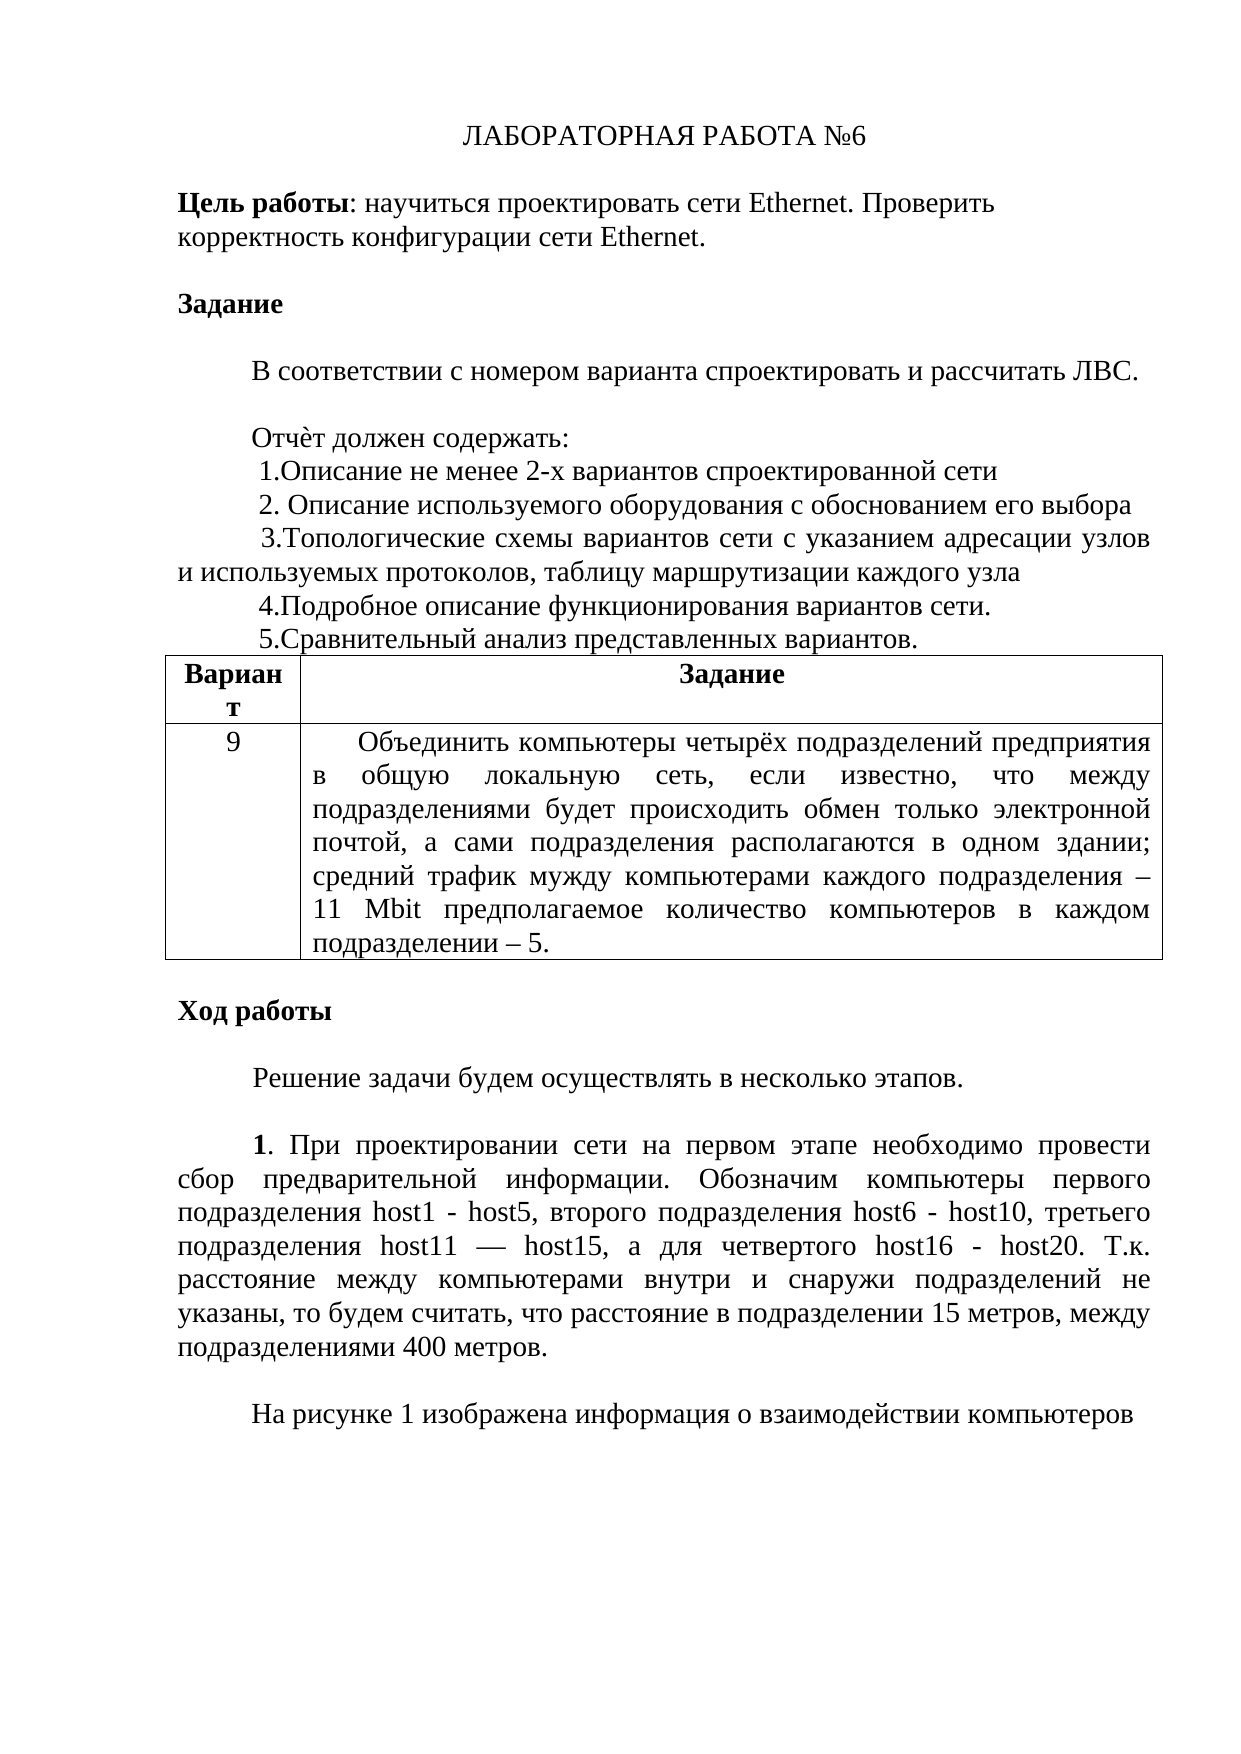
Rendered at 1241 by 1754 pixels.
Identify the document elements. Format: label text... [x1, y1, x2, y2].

table_cell Объединить компьютеры четырёх подразделений предприятия в общую локальную сеть, если известно, что между подразделениями будет происходить обмен только электронной почтой, а сами подразделения располагаются в одном здании; средний трафик мужду компьютерами каждого подразделения – 11 Mbit предполагаемое количество компьютеров в каждом подразделении – 5. [301, 724, 1162, 959]
table_header Задание [301, 656, 1162, 723]
text 1.Описание не менее 2-х вариантов спроектированной сети [177, 453, 1152, 487]
text ЛАБОРАТОРНАЯ РАБОТА №6 [177, 118, 1152, 152]
text В соответствии с номером варианта спроектировать и рассчитать ЛВС. [177, 353, 1152, 386]
table_cell 9 [166, 724, 300, 959]
text Цель работы: научиться проектировать сети Ethernet. Проверить корректность конфигурации сети Ethernet. [177, 185, 1152, 252]
text Ход работы [177, 993, 1152, 1027]
text На рисунке 1 изображена информация о взаимодействии компьютеров [177, 1396, 1152, 1429]
text 5.Сравнительный анализ представленных вариантов. [177, 621, 1152, 655]
text 4.Подробное описание функционирования вариантов сети. [177, 588, 1152, 621]
text Отчѐт должен содержать: [177, 420, 1152, 453]
text 1. При проектировании сети на первом этапе необходимо провести сбор предварительной информации. Обозначим компьютеры первого подразделения host1 - host5, второго подразделения host6 - host10, третьего подразделения host11 — host15, а для четвертого host16 - host20. Т.к. расстояние между компьютерами внутри и снаружи подразделений не указаны, то будем считать, что расстояние в подразделении 15 метров, между подразделениями 400 метров. [177, 1127, 1152, 1362]
table_header Вариант [166, 656, 300, 723]
text 2. Описание используемого оборудования с обоснованием его выбора [177, 487, 1152, 521]
text Решение задачи будем осуществлять в несколько этапов. [177, 1060, 1152, 1094]
text 3.Топологические схемы вариантов сети с указанием адресации узлов и используемых протоколов, таблицу маршрутизации каждого узла [177, 521, 1152, 588]
text Задание [177, 286, 1152, 319]
